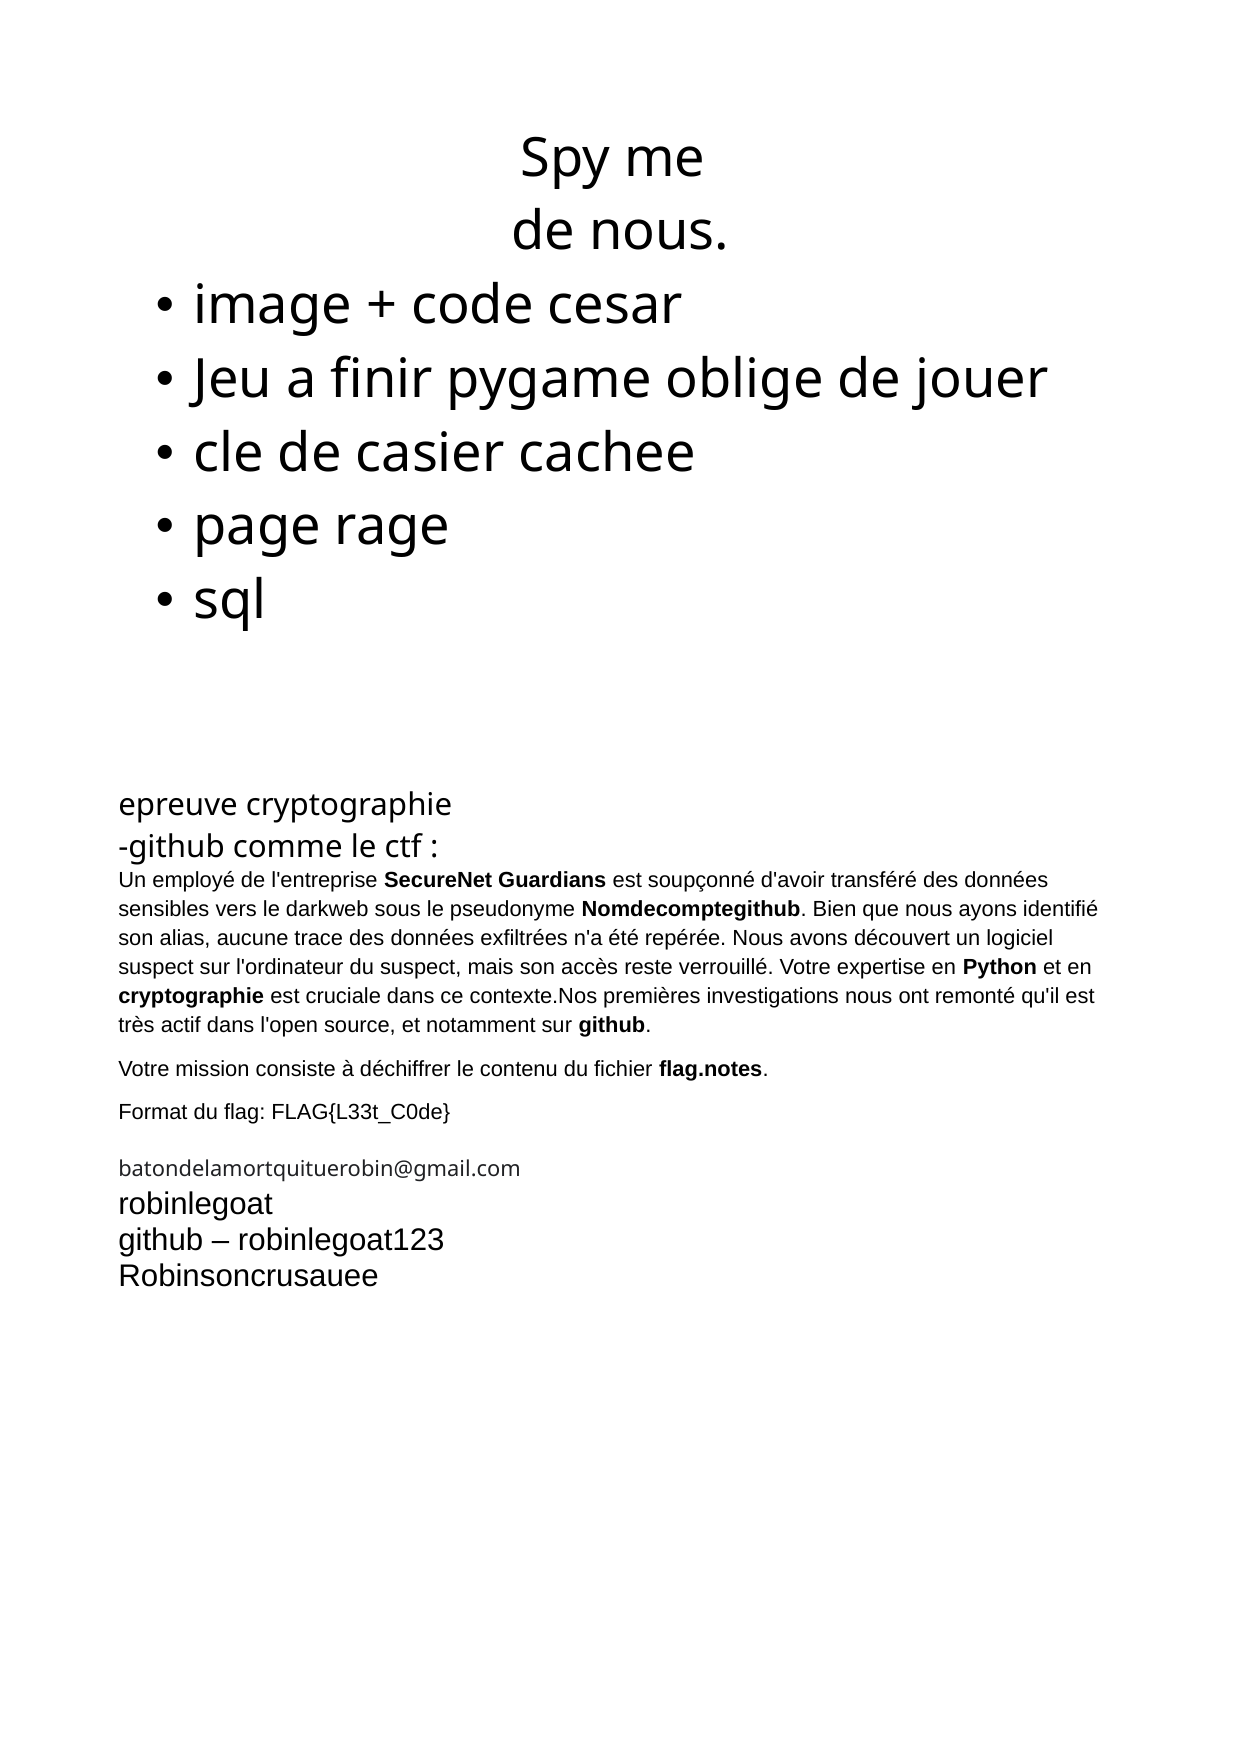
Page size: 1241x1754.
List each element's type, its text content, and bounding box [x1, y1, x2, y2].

list image + code cesar [156, 266, 1122, 339]
text de nous. [118, 192, 1122, 266]
list Jeu a finir pygame oblige de jouer [156, 339, 1122, 413]
list cle de casier cachee [156, 413, 1122, 487]
text Robinsoncrusauee [118, 1257, 1122, 1293]
text batondelamortquituerobin@gmail.com [118, 1142, 1122, 1185]
text Votre mission consiste à déchiffrer le contenu du fichier flag.notes. [118, 1055, 1122, 1081]
text epreuve cryptographie [118, 782, 1122, 824]
text Spy me [118, 118, 1122, 192]
list sql [156, 561, 1122, 634]
text Format du flag: FLAG{L33t_C0de} [118, 1099, 1122, 1124]
text github – robinlegoat123 [118, 1221, 1122, 1257]
list page rage [156, 487, 1122, 561]
text robinlegoat [118, 1185, 1122, 1221]
text -github comme le ctf : [118, 824, 1122, 867]
text Un employé de l'entreprise SecureNet Guardians est soupçonné d'avoir transféré des données sensibles vers le darkweb sous le pseudonyme Nomdecomptegithub. Bien que nous ayons identifié son alias, aucune trace des données exfiltrées n'a été repérée. Nous avons découvert un logiciel suspect sur l'ordinateur du suspect, mais son accès reste verrouillé. Votre expertise en Python et en cryptographie est cruciale dans ce contexte.Nos premières investigations nous ont remonté qu'il est très actif dans l'open source, et notamment sur github. [118, 867, 1122, 1037]
